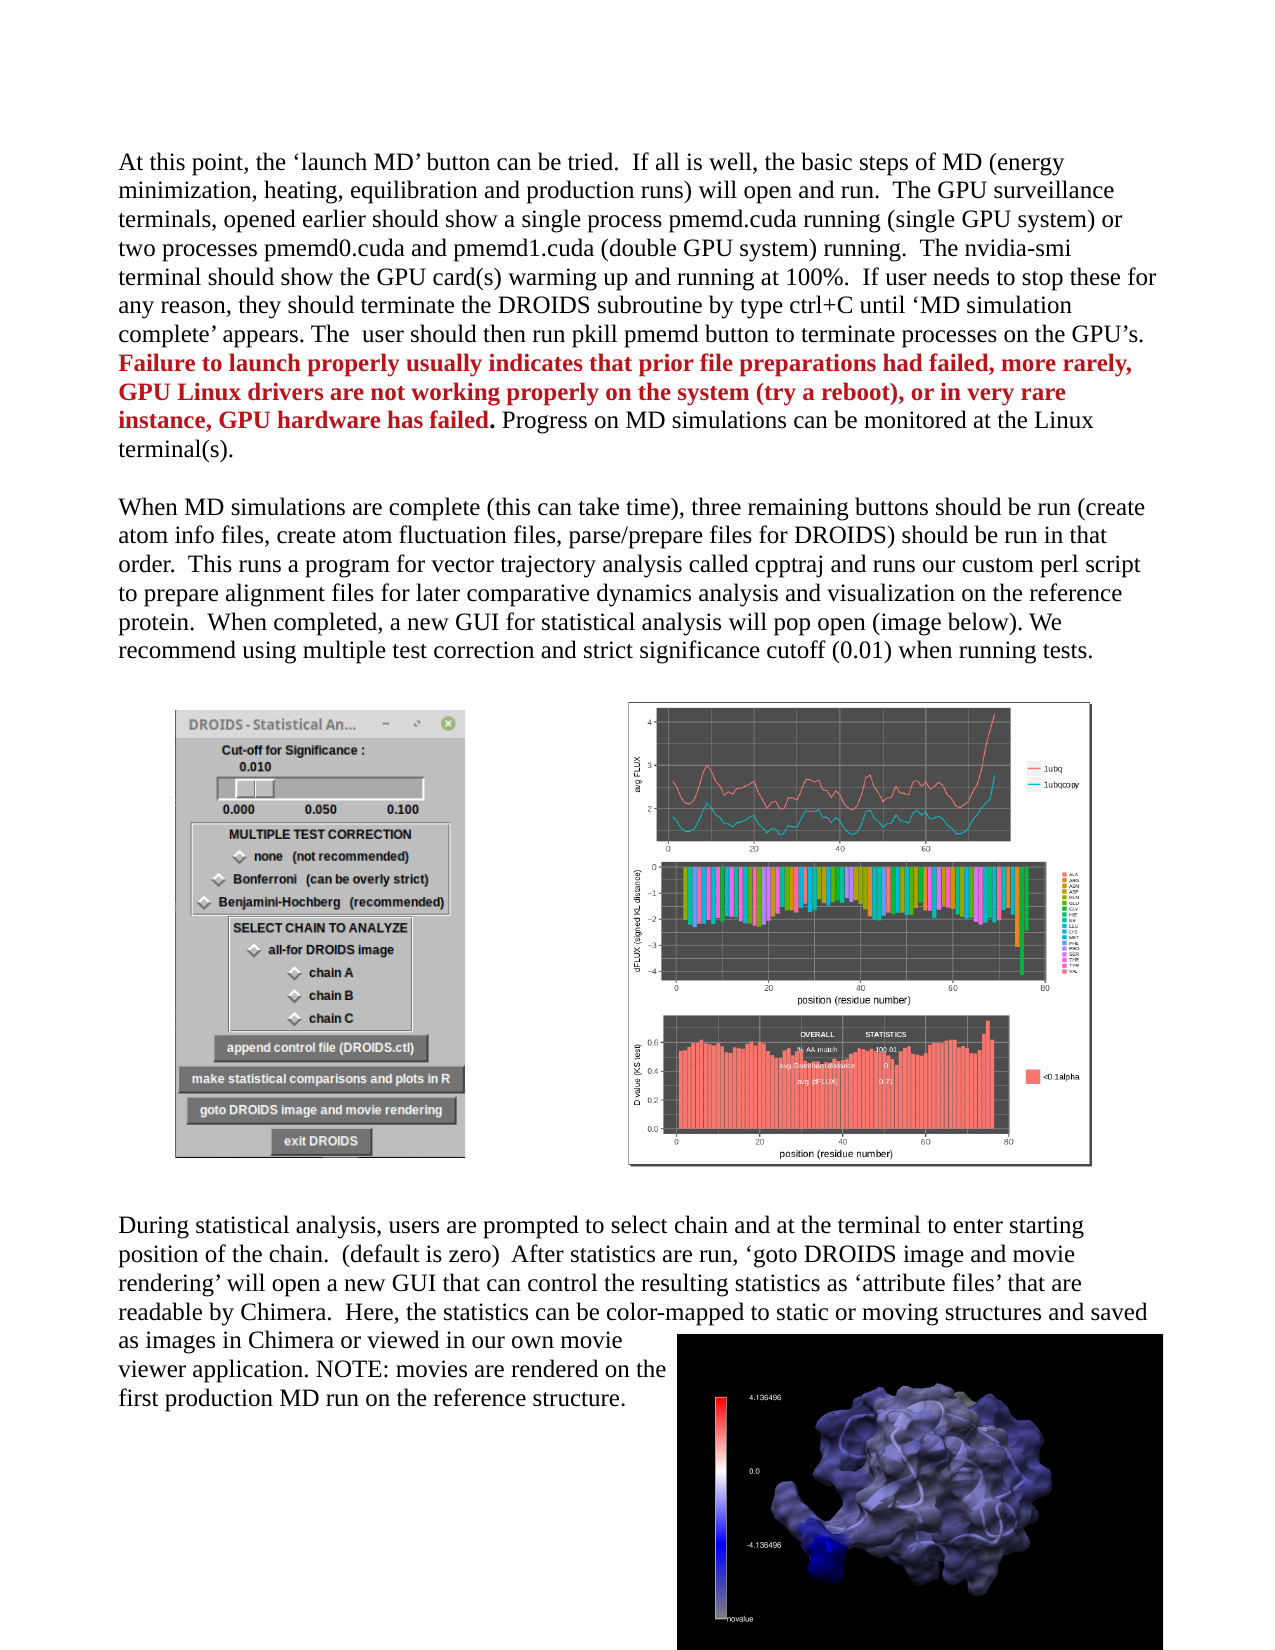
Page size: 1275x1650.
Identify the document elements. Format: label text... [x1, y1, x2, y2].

picture [175, 710, 466, 1158]
text During statistical analysis, users are prompted to select chain and at the terminal to enter starting position of the chain. (default is zero) After statistics are run, ‘goto DROIDS image and movie rendering’ will open a new GUI that can control the resulting statistics as ‘attribute files’ that are readable by Chimera. Here, the statistics can be color-mapped to static or moving structures and saved as images in Chimera or viewed in our own movie viewer application. NOTE: movies are rendered on the first production MD run on the reference structure. [118, 1211, 1157, 1412]
picture [677, 1334, 1164, 1650]
picture [625, 701, 1093, 1167]
text When MD simulations are complete (this can take time), three remaining buttons should be run (create atom info files, create atom fluctuation files, parse/prepare files for DROIDS) should be run in that order. This runs a program for vector trajectory analysis called cpptraj and runs our custom perl script to prepare alignment files for later comparative dynamics analysis and visualization on the reference protein. When completed, a new GUI for statistical analysis will pop open (image below). We recommend using multiple test correction and strict significance cutoff (0.01) when running tests. [118, 492, 1157, 664]
text At this point, the ‘launch MD’ button can be tried. If all is well, the basic steps of MD (energy minimization, heating, equilibration and production runs) will open and run. The GPU surveillance terminals, opened earlier should show a single process pmemd.cuda running (single GPU system) or two processes pmemd0.cuda and pmemd1.cuda (double GPU system) running. The nvidia-smi terminal should show the GPU card(s) warming up and running at 100%. If user needs to stop these for any reason, they should terminate the DROIDS subroutine by type ctrl+C until ‘MD simulation complete’ appears. The user should then run pkill pmemd button to terminate processes on the GPU’s. Failure to launch properly usually indicates that prior file preparations had failed, more rarely, GPU Linux drivers are not working properly on the system (try a reboot), or in very rare instance, GPU hardware has failed. Progress on MD simulations can be monitored at the Linux terminal(s). [118, 147, 1157, 463]
